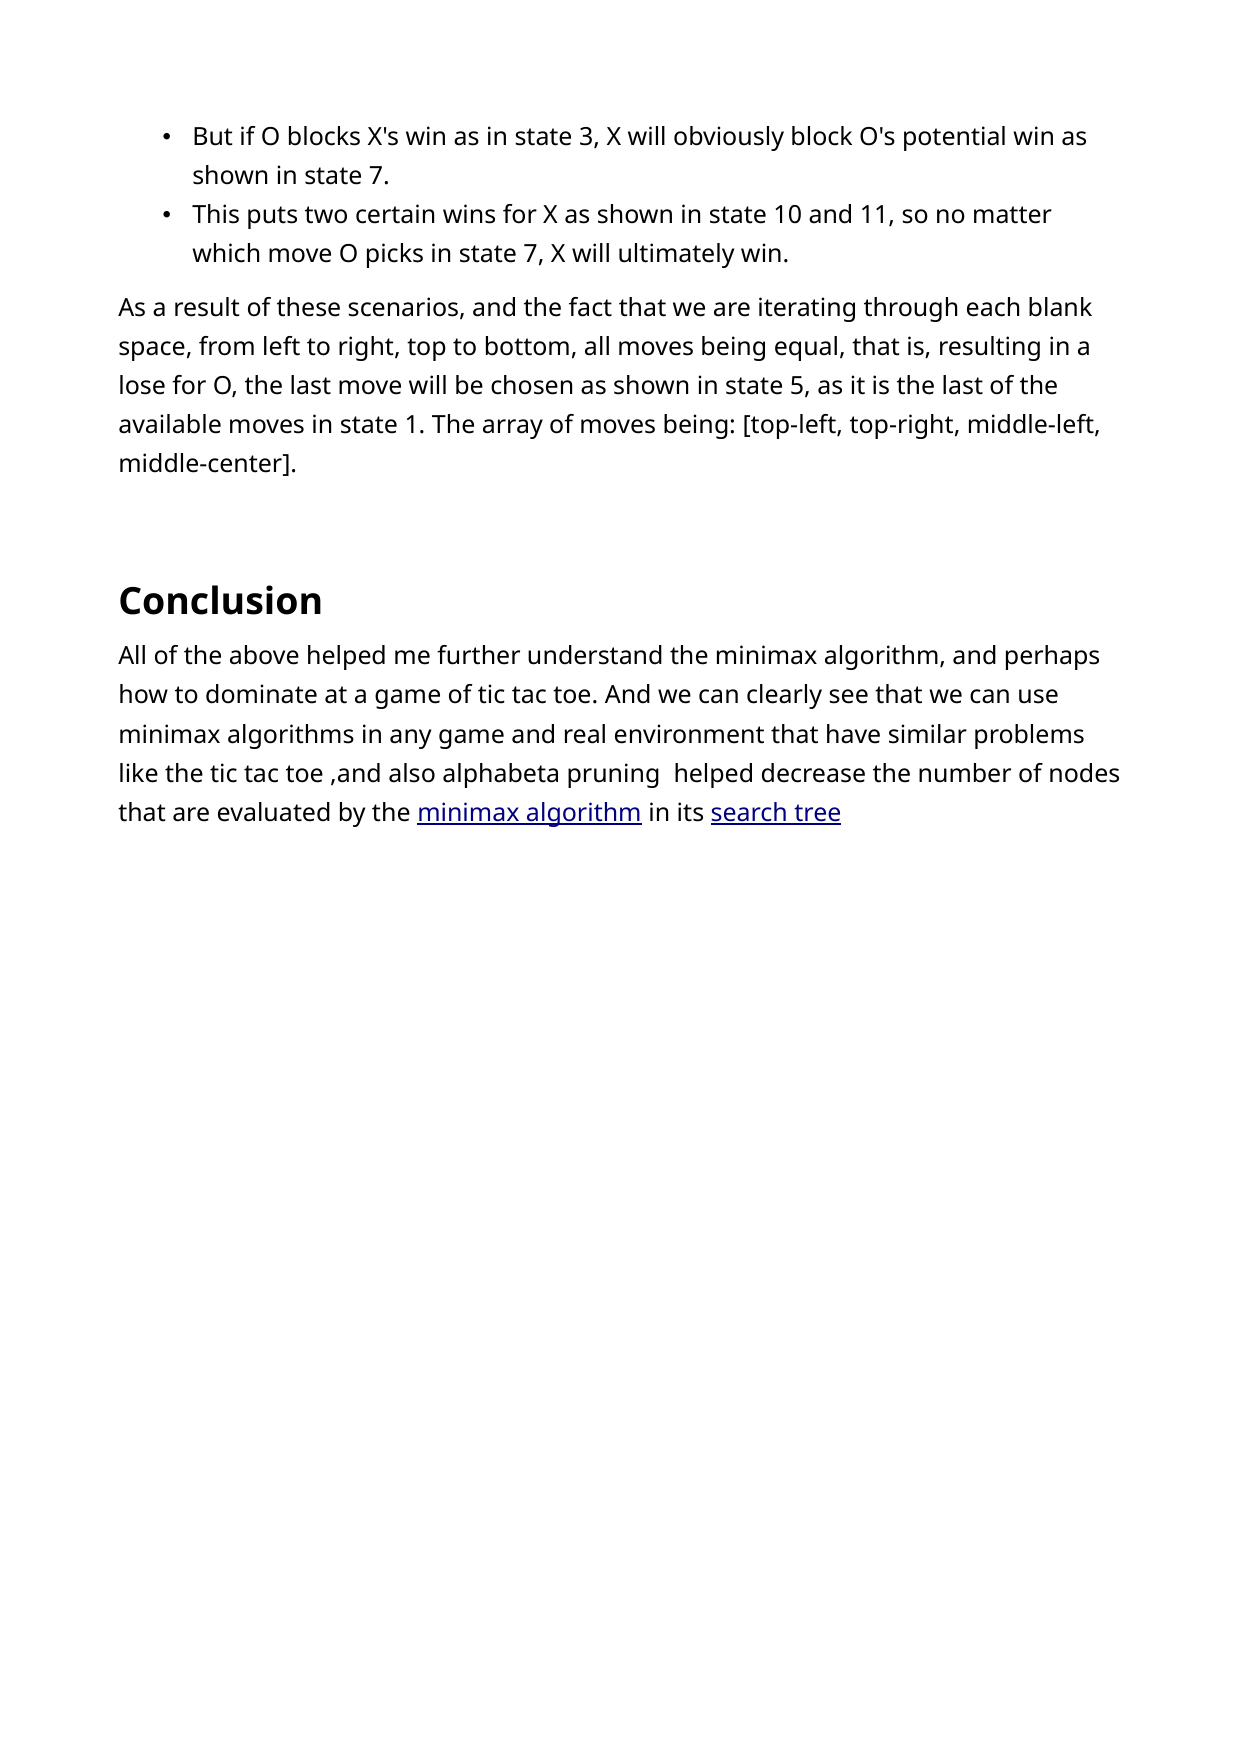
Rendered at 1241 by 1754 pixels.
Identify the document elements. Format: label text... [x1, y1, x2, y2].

list But if O blocks X's win as in state 3, X will obviously block O's potential win as shown in state 7. [162, 118, 1122, 191]
list This puts two certain wins for X as shown in state 10 and 11, so no matter which move O picks in state 7, X will ultimately win. [162, 196, 1122, 270]
subtitle Conclusion [118, 574, 1122, 625]
text As a result of these scenarios, and the fact that we are iterating through each blank space, from left to right, top to bottom, all moves being equal, that is, resulting in a lose for O, the last move will be chosen as shown in state 5, as it is the last of the available moves in state 1. The array of moves being: [top-left, top-right, middle-left, middle-center]. [118, 289, 1122, 480]
text All of the above helped me further understand the minimax algorithm, and perhaps how to dominate at a game of tic tac toe. And we can clearly see that we can use minimax algorithms in any game and real environment that have similar problems like the tic tac toe ,and also alphabeta pruning helped decrease the number of nodes that are evaluated by the minimax algorithm in its search tree [118, 638, 1122, 829]
